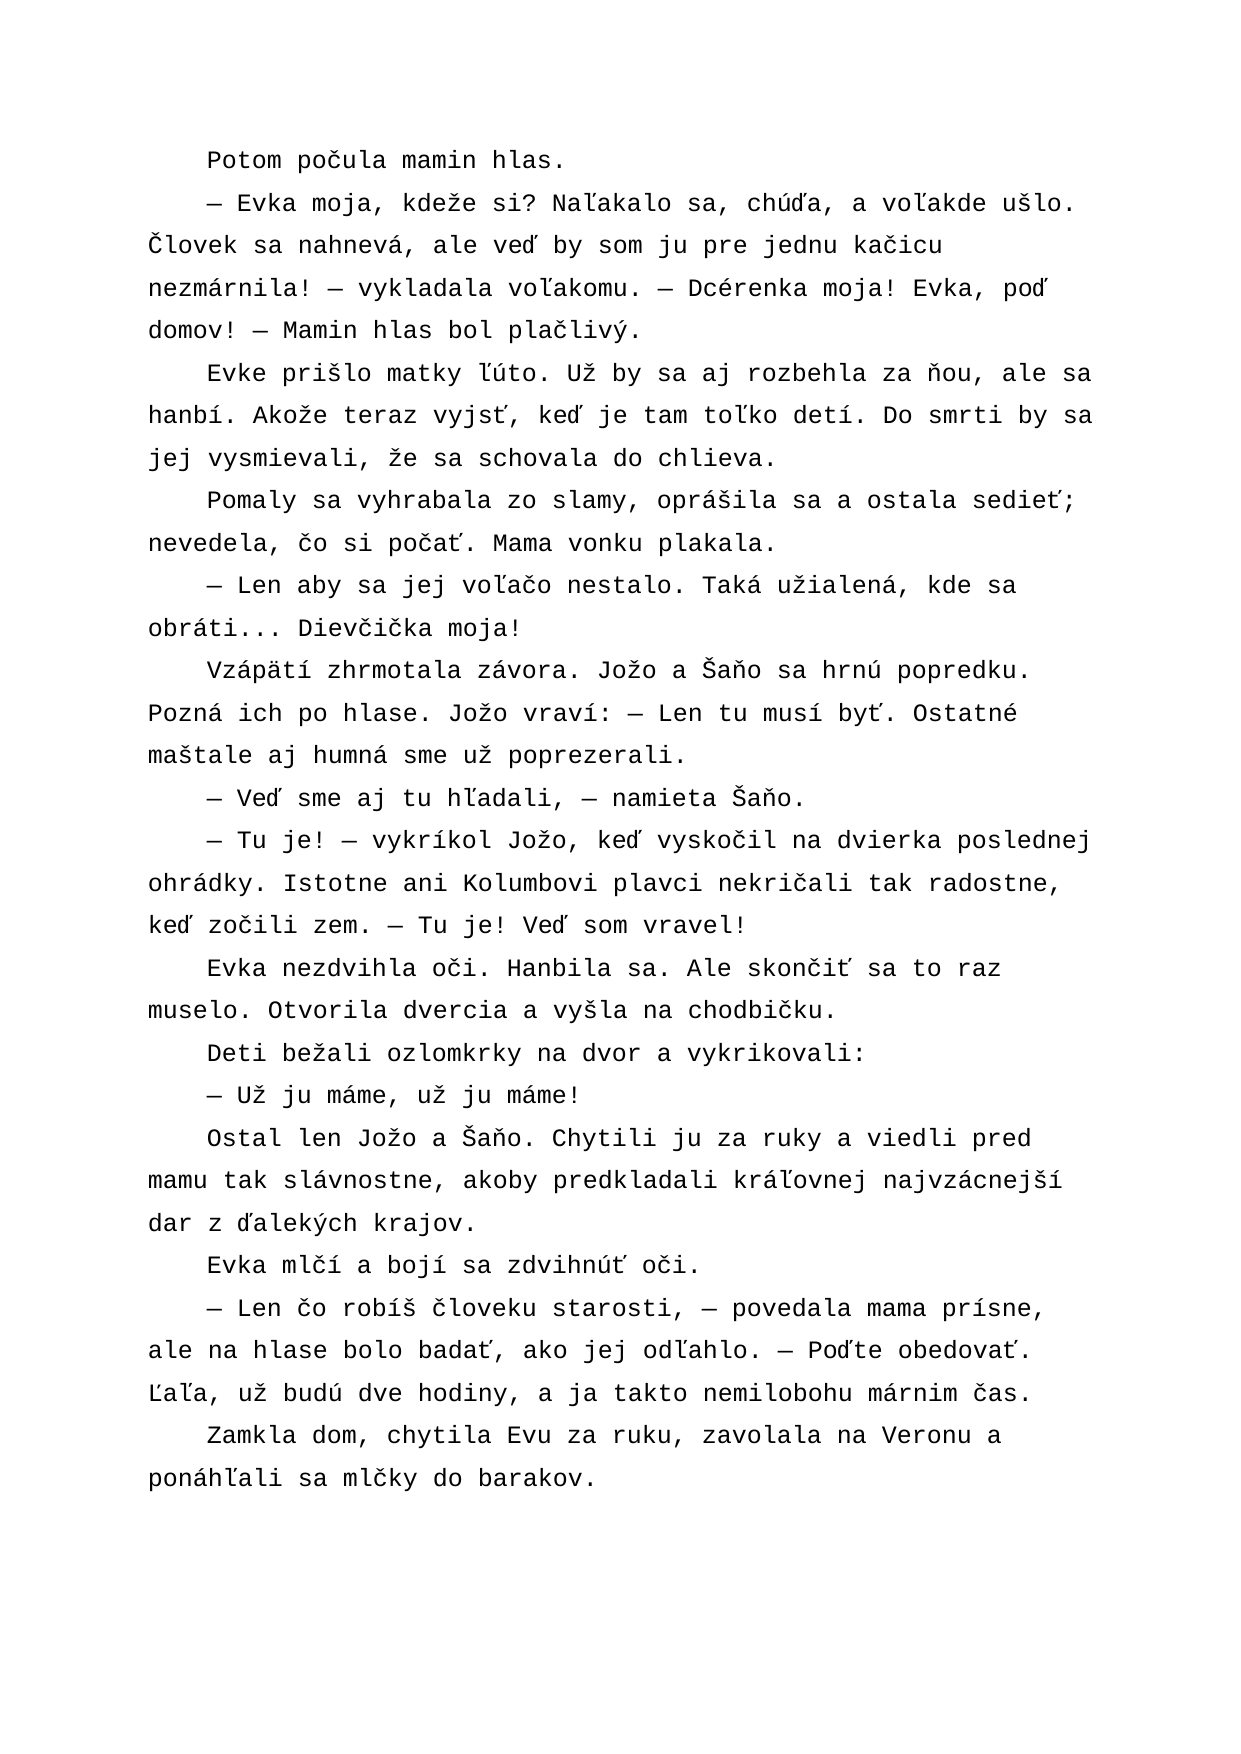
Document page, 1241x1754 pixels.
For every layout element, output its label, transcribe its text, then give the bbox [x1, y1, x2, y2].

text — Len čo robíš človeku starosti, — povedala mama prísne, ale na hlase bolo badať, ako jej odľahlo. — Poďte obedovať. Ľaľa, už budú dve hodiny, a ja takto nemilobohu márnim čas. [148, 1295, 1093, 1408]
text — Už ju máme, už ju máme! [148, 1083, 1093, 1111]
text Evka nezdvihla oči. Hanbila sa. Ale skončiť sa to raz muselo. Otvorila dvercia a vyšla na chodbičku. [148, 955, 1093, 1026]
text Zamkla dom, chytila Evu za ruku, zavolala na Veronu a ponáhľali sa mlčky do barakov. [148, 1423, 1093, 1493]
text Vzápätí zhrmotala závora. Jožo a Šaňo sa hrnú popredku. Pozná ich po hlase. Jožo vraví: — Len tu musí byť. Ostatné maštale aj humná sme už poprezerali. [148, 658, 1093, 771]
text Deti bežali ozlomkrky na dvor a vykrikovali: [148, 1040, 1093, 1068]
text Evke prišlo matky ľúto. Už by sa aj rozbehla za ňou, ale sa hanbí. Akože teraz vyjsť, keď je tam toľko detí. Do smrti by sa jej vysmievali, že sa schovala do chlieva. [148, 360, 1093, 473]
text — Veď sme aj tu hľadali, — namieta Šaňo. [148, 785, 1093, 813]
text Ostal len Jožo a Šaňo. Chytili ju za ruky a viedli pred mamu tak slávnostne, akoby predkladali kráľovnej najvzácnejší dar z ďalekých krajov. [148, 1125, 1093, 1238]
text — Tu je! — vykríkol Jožo, keď vyskočil na dvierka poslednej ohrádky. Istotne ani Kolumbovi plavci nekričali tak radostne, keď zočili zem. — Tu je! Veď som vravel! [148, 828, 1093, 941]
text — Evka moja, kdeže si? Naľakalo sa, chúďa, a voľakde ušlo. Človek sa nahnevá, ale veď by som ju pre jednu kačicu nezmárnila! — vykladala voľakomu. — Dcérenka moja! Evka, poď domov! — Mamin hlas bol plačlivý. [148, 190, 1093, 346]
text Potom počula mamin hlas. [148, 148, 1093, 176]
text — Len aby sa jej voľačo nestalo. Taká užialená, kde sa obráti... Dievčička moja! [148, 573, 1093, 643]
text Pomaly sa vyhrabala zo slamy, oprášila sa a ostala sedieť; nevedela, čo si počať. Mama vonku plakala. [148, 488, 1093, 558]
text Evka mlčí a bojí sa zdvihnúť oči. [148, 1253, 1093, 1281]
